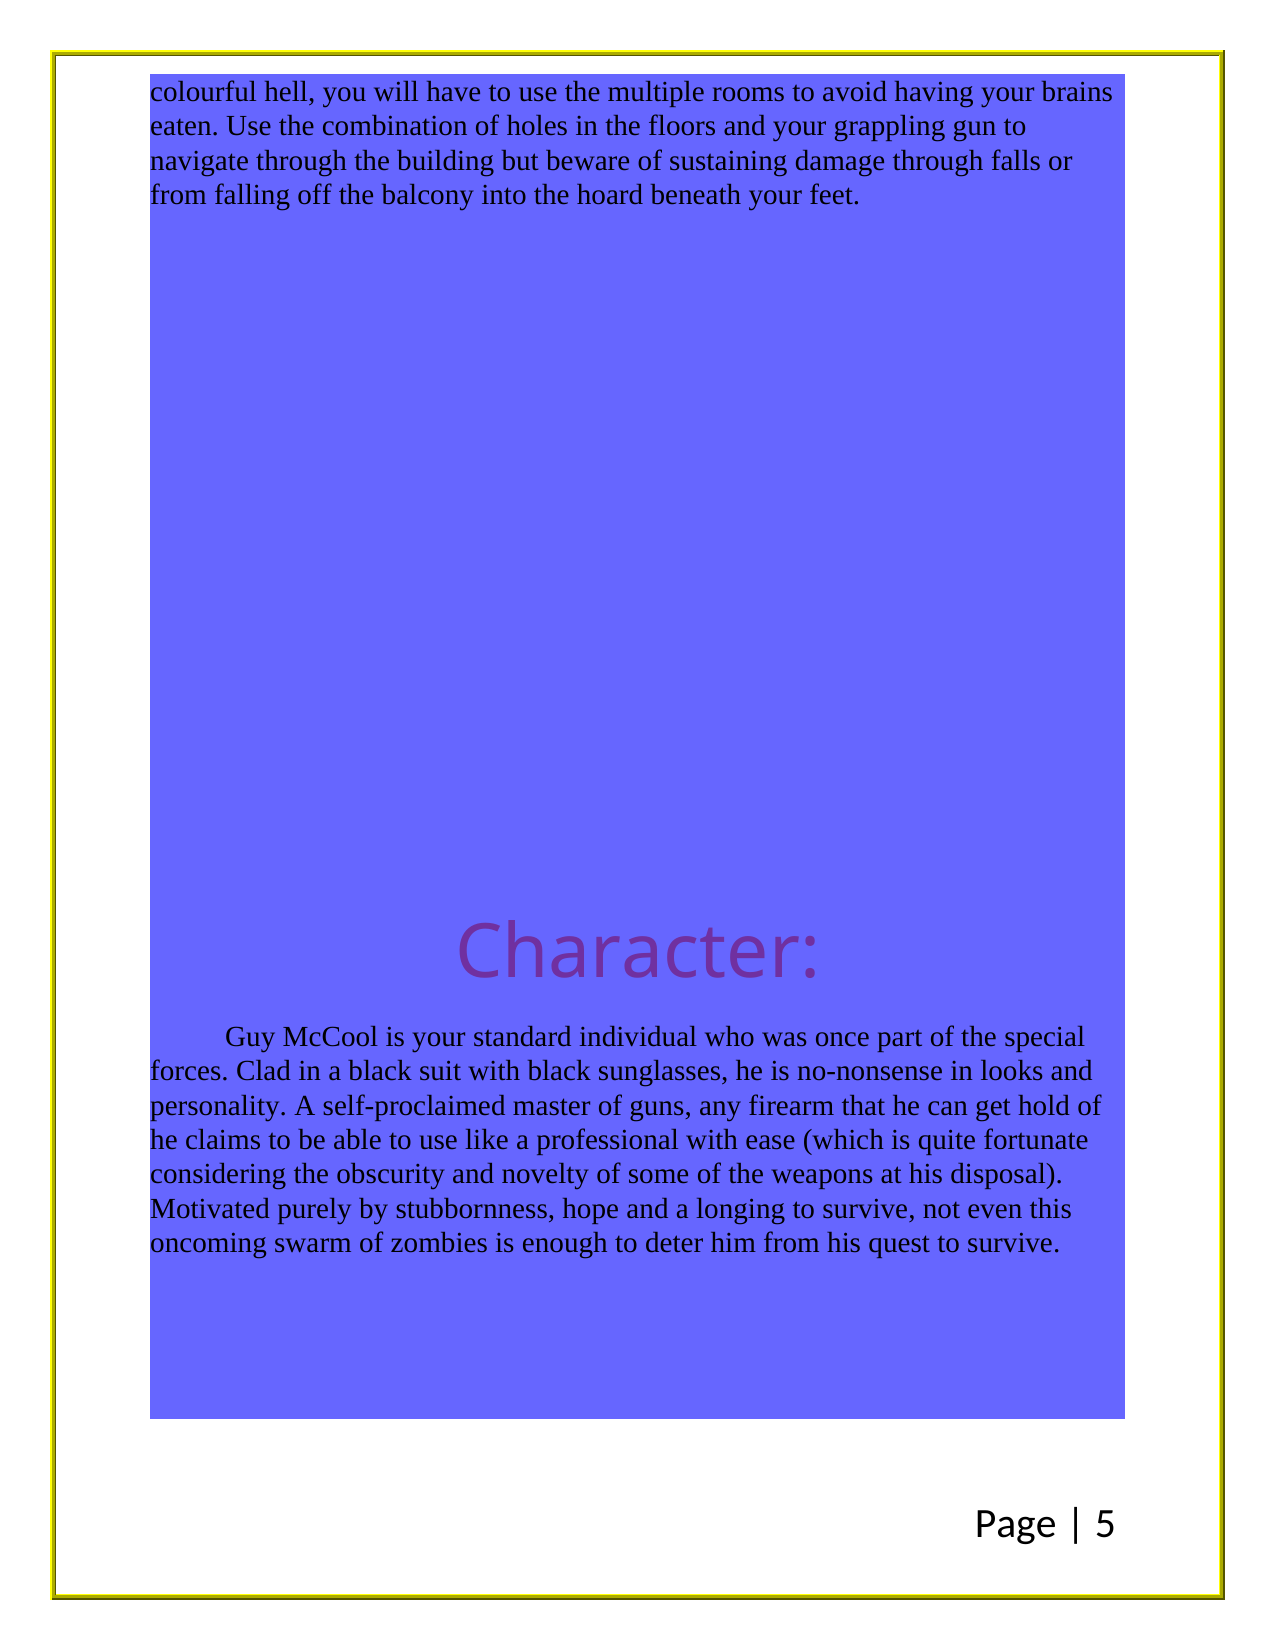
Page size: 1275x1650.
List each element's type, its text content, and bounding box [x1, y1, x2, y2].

text Guy McCool is your standard individual who was once part of the special forces. Clad in a black suit with black sunglasses, he is no-nonsense in looks and personality. A self-proclaimed master of guns, any firearm that he can get hold of he claims to be able to use like a professional with ease (which is quite fortunate considering the obscurity and novelty of some of the weapons at his disposal). Motivated purely by stubbornness, hope and a longing to survive, not even this oncoming swarm of zombies is enough to deter him from his quest to survive. [150, 1019, 1125, 1259]
text Character: [150, 897, 1125, 999]
text colourful hell, you will have to use the multiple rooms to avoid having your brains eaten. Use the combination of holes in the floors and your grappling gun to navigate through the building but beware of sustaining damage through falls or from falling off the balcony into the hoard beneath your feet. [150, 74, 1125, 211]
